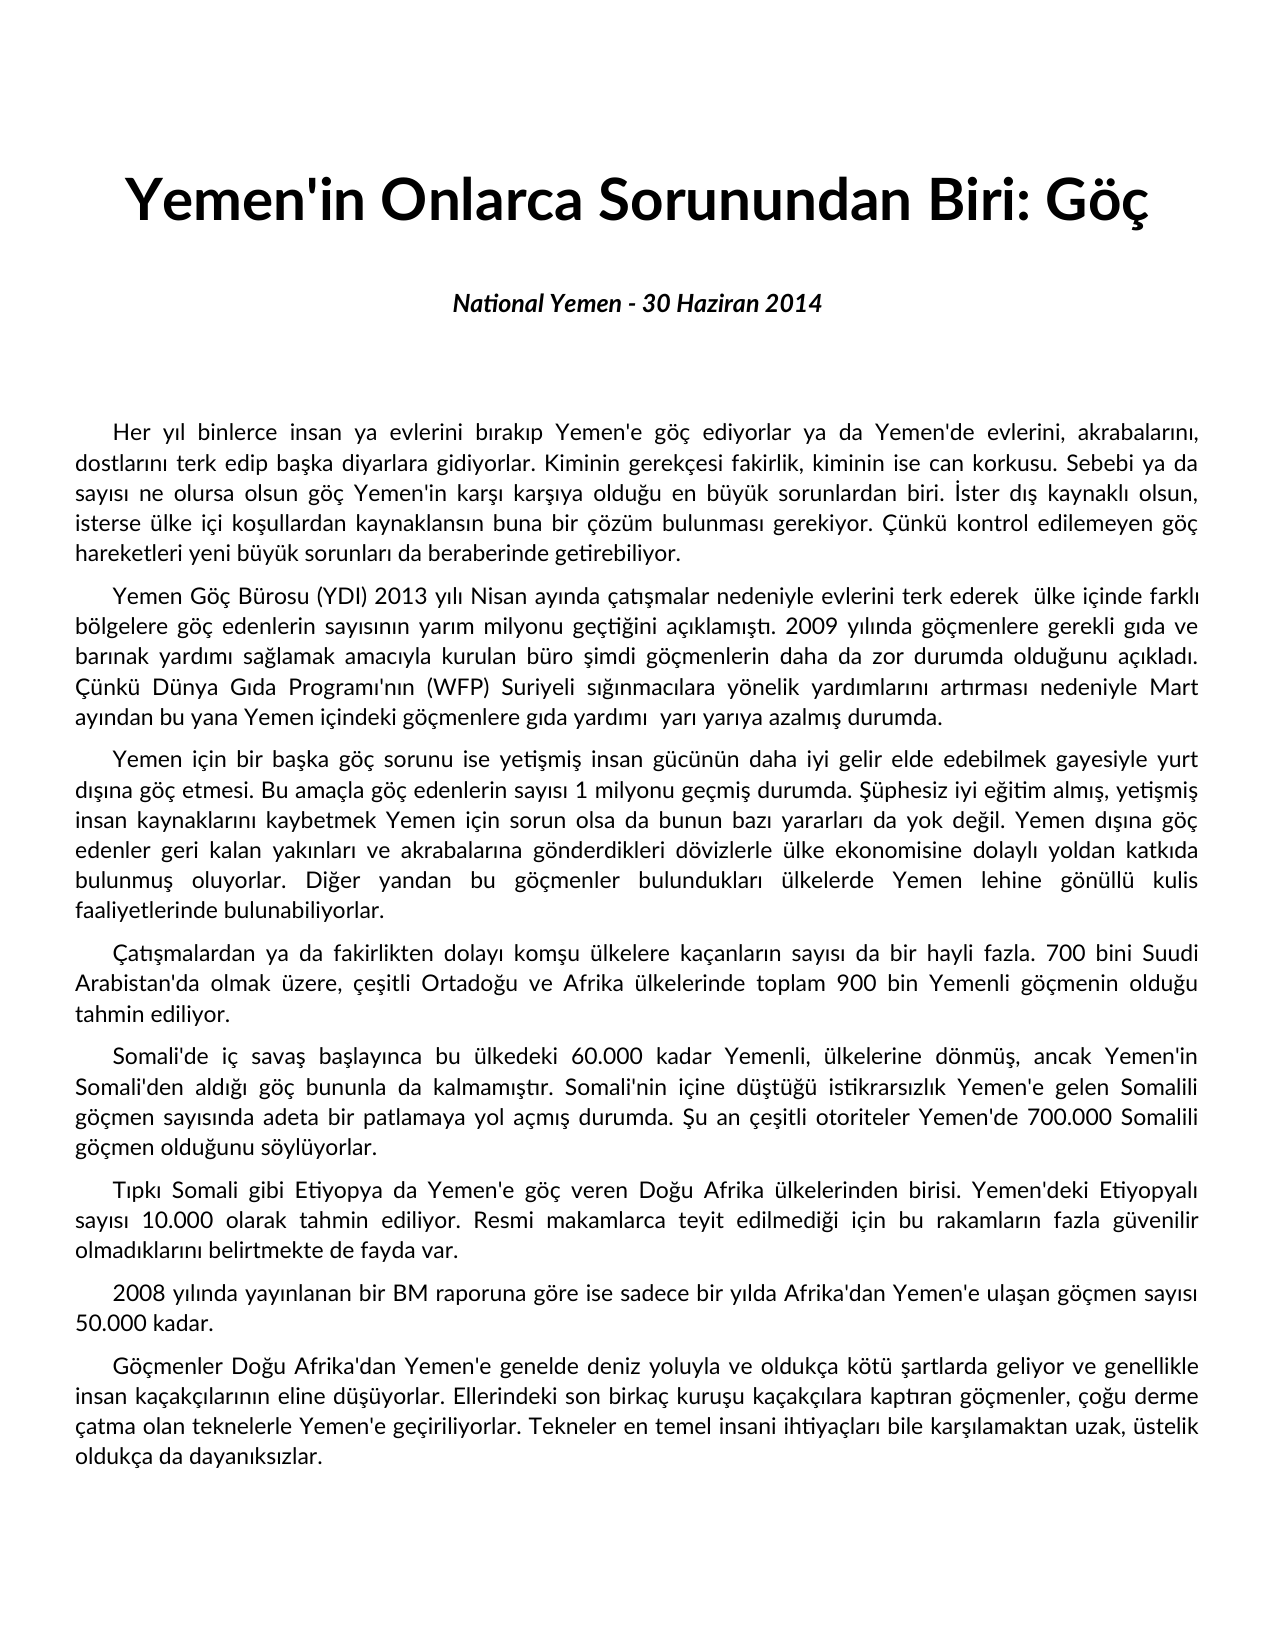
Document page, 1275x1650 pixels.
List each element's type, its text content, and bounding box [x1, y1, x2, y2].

text 2008 yılında yayınlanan bir BM raporuna göre ise sadece bir yılda Afrika'dan Yemen'e ulaşan göçmen sayısı 50.000 kadar. [75, 1278, 1200, 1336]
subtitle Yemen'in Onlarca Sorunundan Biri: Göç [75, 162, 1200, 232]
text Yemen için bir başka göç sorunu ise yetişmiş insan gücünün daha iyi gelir elde edebilmek gayesiyle yurt dışına göç etmesi. Bu amaçla göç edenlerin sayısı 1 milyonu geçmiş durumda. Şüphesiz iyi eğitim almış, yetişmiş insan kaynaklarını kaybetmek Yemen için sorun olsa da bunun bazı yararları da yok değil. Yemen dışına göç edenler geri kalan yakınları ve akrabalarına gönderdikleri dövizlerle ülke ekonomisine dolaylı yoldan katkıda bulunmuş oluyorlar. Diğer yandan bu göçmenler bulundukları ülkelerde Yemen lehine gönüllü kulis faaliyetlerinde bulunabiliyorlar. [75, 745, 1200, 924]
text Her yıl binlerce insan ya evlerini bırakıp Yemen'e göç ediyorlar ya da Yemen'de evlerini, akrabalarını, dostlarını terk edip başka diyarlara gidiyorlar. Kiminin gerekçesi fakirlik, kiminin ise can korkusu. Sebebi ya da sayısı ne olursa olsun göç Yemen'in karşı karşıya olduğu en büyük sorunlardan biri. İster dış kaynaklı olsun, isterse ülke içi koşullardan kaynaklansın buna bir çözüm bulunması gerekiyor. Çünkü kontrol edilemeyen göç hareketleri yeni büyük sorunları da beraberinde getirebiliyor. [75, 418, 1200, 566]
text Çatışmalardan ya da fakirlikten dolayı komşu ülkelere kaçanların sayısı da bir hayli fazla. 700 bini Suudi Arabistan'da olmak üzere, çeşitli Ortadoğu ve Afrika ülkelerinde toplam 900 bin Yemenli göçmenin olduğu tahmin ediliyor. [75, 939, 1200, 1027]
text National Yemen - 30 Haziran 2014 [75, 288, 1200, 318]
text Yemen Göç Bürosu (YDI) 2013 yılı Nisan ayında çatışmalar nedeniyle evlerini terk ederek ülke içinde farklı bölgelere göç edenlerin sayısının yarım milyonu geçtiğini açıklamıştı. 2009 yılında göçmenlere gerekli gıda ve barınak yardımı sağlamak amacıyla kurulan büro şimdi göçmenlerin daha da zor durumda olduğunu açıkladı. Çünkü Dünya Gıda Programı'nın (WFP) Suriyeli sığınmacılara yönelik yardımlarını artırması nedeniyle Mart ayından bu yana Yemen içindeki göçmenlere gıda yardımı yarı yarıya azalmış durumda. [75, 582, 1200, 730]
text Tıpkı Somali gibi Etiyopya da Yemen'e göç veren Doğu Afrika ülkelerinden birisi. Yemen'deki Etiyopyalı sayısı 10.000 olarak tahmin ediliyor. Resmi makamlarca teyit edilmediği için bu rakamların fazla güvenilir olmadıklarını belirtmekte de fayda var. [75, 1175, 1200, 1263]
text Somali'de iç savaş başlayınca bu ülkedeki 60.000 kadar Yemenli, ülkelerine dönmüş, ancak Yemen'in Somali'den aldığı göç bununla da kalmamıştır. Somali'nin içine düştüğü istikrarsızlık Yemen'e gelen Somalili göçmen sayısında adeta bir patlamaya yol açmış durumda. Şu an çeşitli otoriteler Yemen'de 700.000 Somalili göçmen olduğunu söylüyorlar. [75, 1042, 1200, 1160]
text Göçmenler Doğu Afrika'dan Yemen'e genelde deniz yoluyla ve oldukça kötü şartlarda geliyor ve genellikle insan kaçakçılarının eline düşüyorlar. Ellerindeki son birkaç kuruşu kaçakçılara kaptıran göçmenler, çoğu derme çatma olan teknelerle Yemen'e geçiriliyorlar. Tekneler en temel insani ihtiyaçları bile karşılamaktan uzak, üstelik oldukça da dayanıksızlar. [75, 1351, 1200, 1469]
